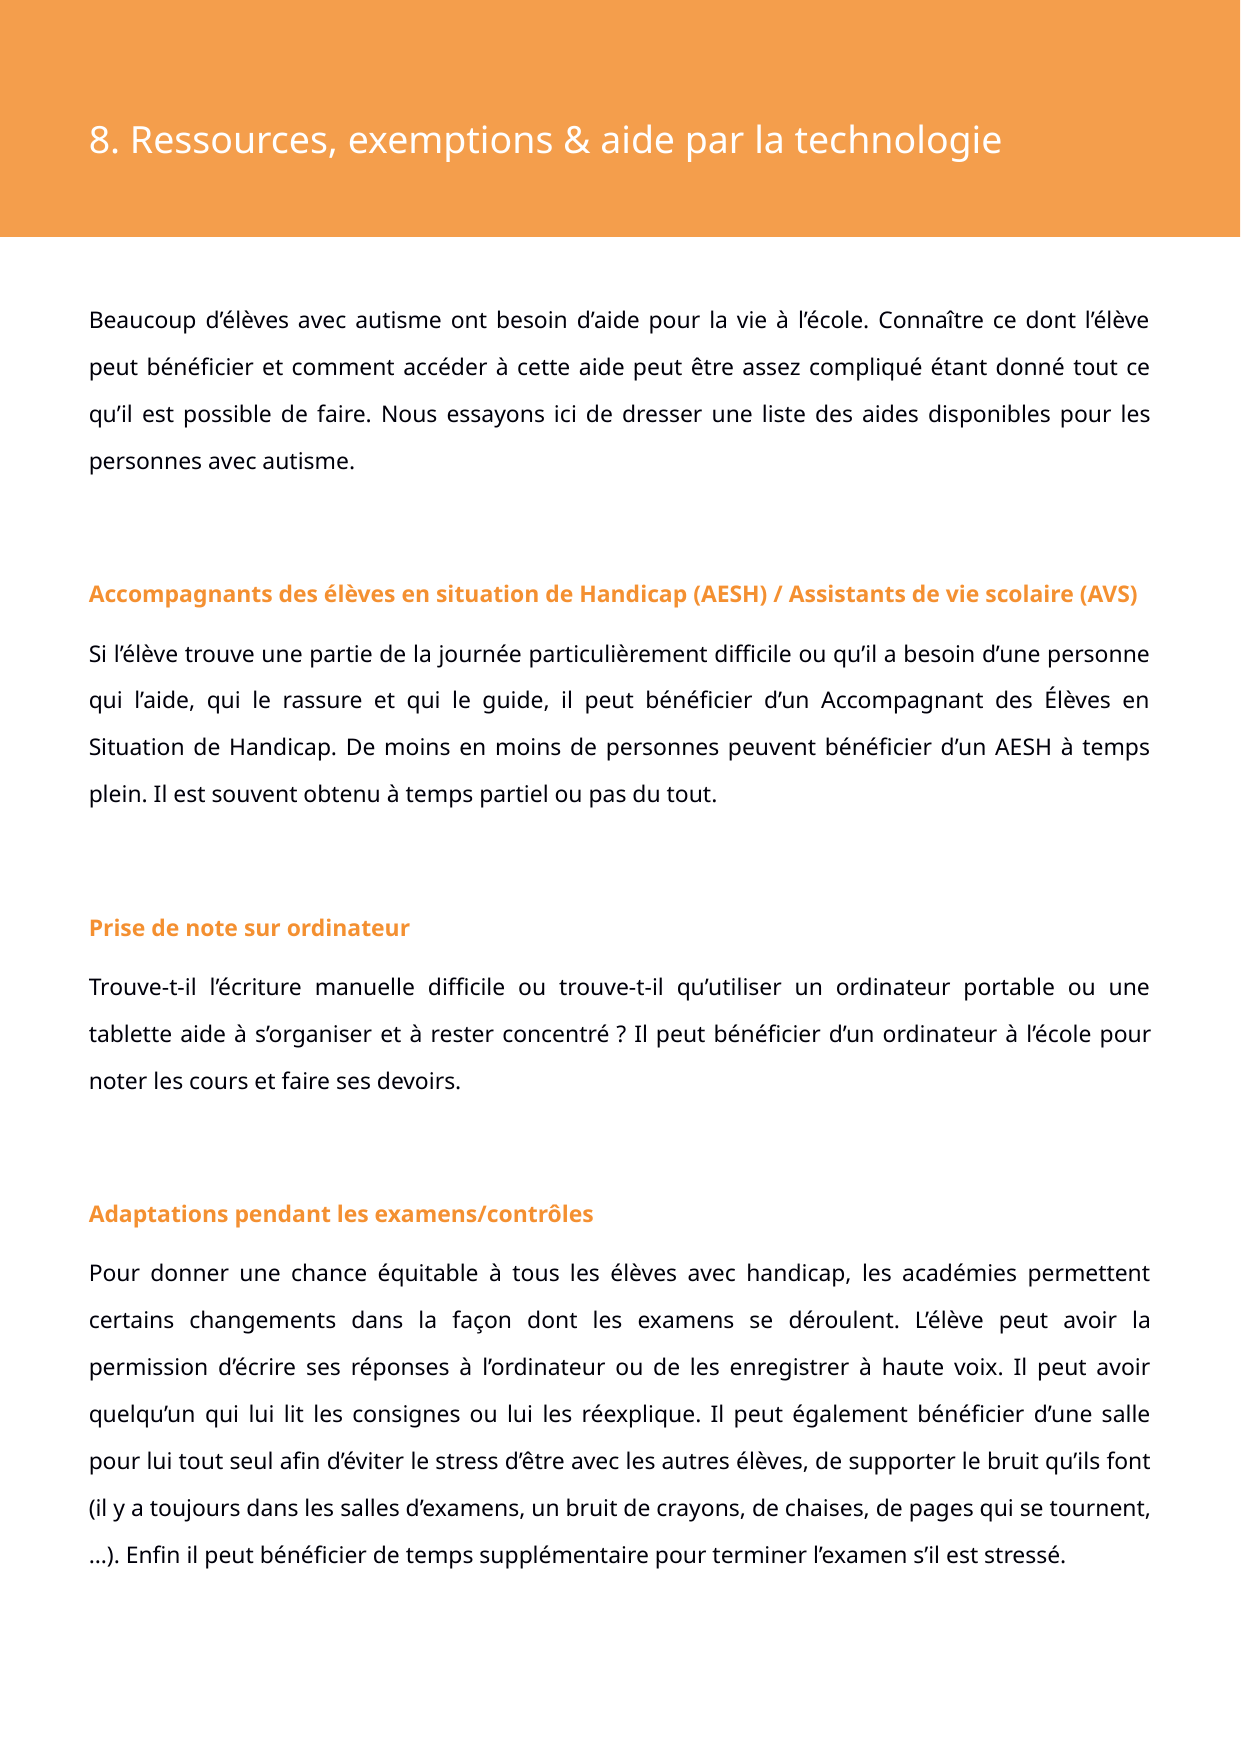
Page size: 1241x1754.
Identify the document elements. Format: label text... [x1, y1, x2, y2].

subtitle Adaptations pendant les examens/contrôles [88, 1198, 1152, 1229]
text Beaucoup d’élèves avec autisme ont besoin d’aide pour la vie à l’école. Connaître ce dont l’élève peut bénéficier et comment accéder à cette aide peut être assez compliqué étant donné tout ce qu’il est possible de faire. Nous essayons ici de dresser une liste des aides disponibles pour les personnes avec autisme. [88, 304, 1152, 476]
text Pour donner une chance équitable à tous les élèves avec handicap, les académies permettent certains changements dans la façon dont les examens se déroulent. L’élève peut avoir la permission d’écrire ses réponses à l’ordinateur ou de les enregistrer à haute voix. Il peut avoir quelqu’un qui lui lit les consignes ou lui les réexplique. Il peut également bénéficier d’une salle pour lui tout seul afin d’éviter le stress d’être avec les autres élèves, de supporter le bruit qu’ils font (il y a toujours dans les salles d’examens, un bruit de crayons, de chaises, de pages qui se tournent, …). Enfin il peut bénéficier de temps supplémentaire pour terminer l’examen s’il est stressé. [88, 1257, 1152, 1570]
subtitle 8. Ressources, exemptions & aide par la technologie [88, 113, 1152, 164]
text Si l’élève trouve une partie de la journée particulièrement difficile ou qu’il a besoin d’une personne qui l’aide, qui le rassure et qui le guide, il peut bénéficier d’un Accompagnant des Élèves en Situation de Handicap. De moins en moins de personnes peuvent bénéficier d’un AESH à temps plein. Il est souvent obtenu à temps partiel ou pas du tout. [88, 637, 1152, 809]
subtitle Accompagnants des élèves en situation de Handicap (AESH) / Assistants de vie scolaire (AVS) [88, 578, 1152, 609]
subtitle Prise de note sur ordinateur [88, 911, 1152, 943]
text Trouve-t-il l’écriture manuelle difficile ou trouve-t-il qu’utiliser un ordinateur portable ou une tablette aide à s’organiser et à rester concentré ? Il peut bénéficier d’un ordinateur à l’école pour noter les cours et faire ses devoirs. [88, 971, 1152, 1096]
